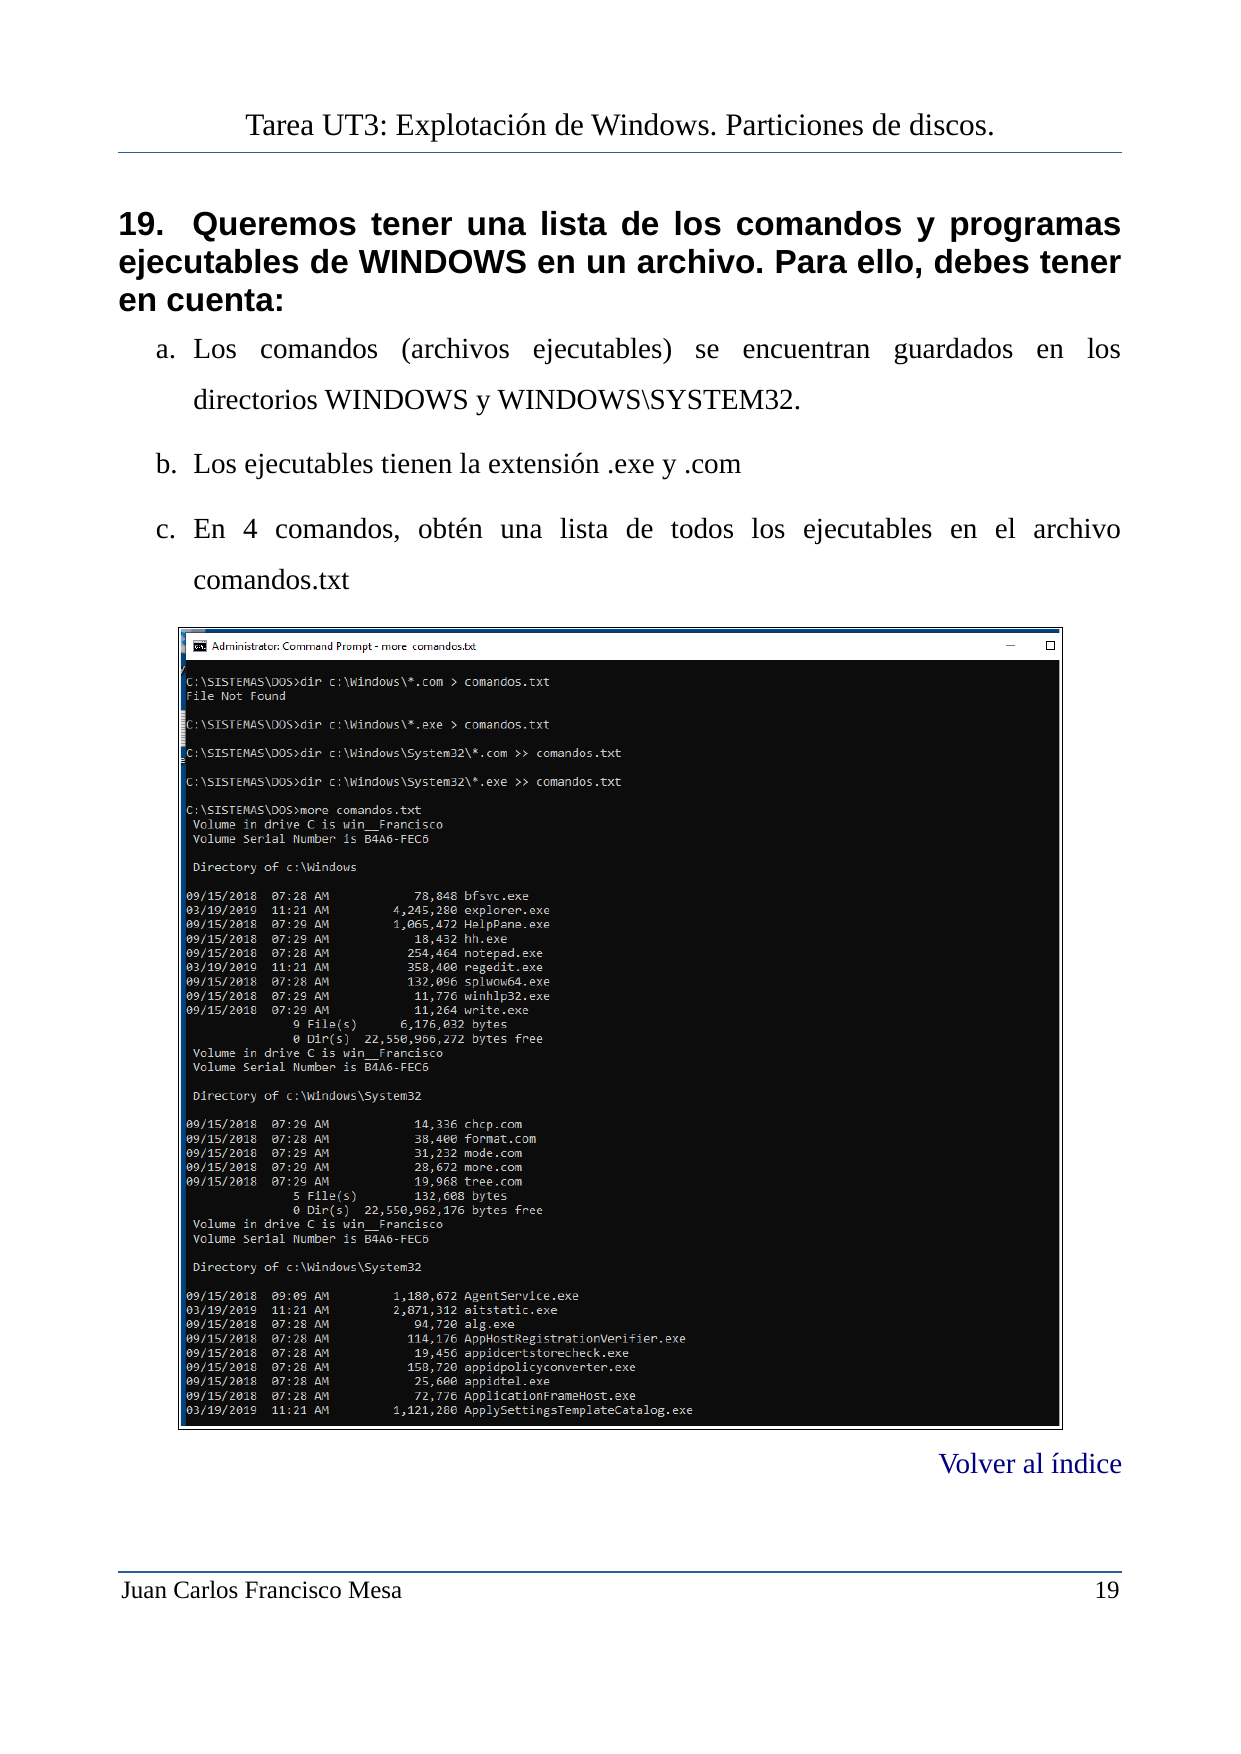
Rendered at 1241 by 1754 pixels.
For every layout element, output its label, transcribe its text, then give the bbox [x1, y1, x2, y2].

picture [180, 629, 1060, 1426]
text [179, 628, 1062, 1429]
list Los comandos (archivos ejecutables) se encuentran guardados en los directorios WINDOWS y WINDOWS\SYSTEM32. [156, 331, 1122, 415]
text Volver al índice [118, 639, 1122, 1479]
list Los ejecutables tienen la extensión .exe y .com [156, 447, 1122, 480]
subtitle 19. Queremos tener una lista de los comandos y programas ejecutables de WINDOWS en un archivo. Para ello, debes tener en cuenta: [118, 204, 1122, 319]
list En 4 comandos, obtén una lista de todos los ejecutables en el archivo comandos.txt [156, 512, 1122, 595]
